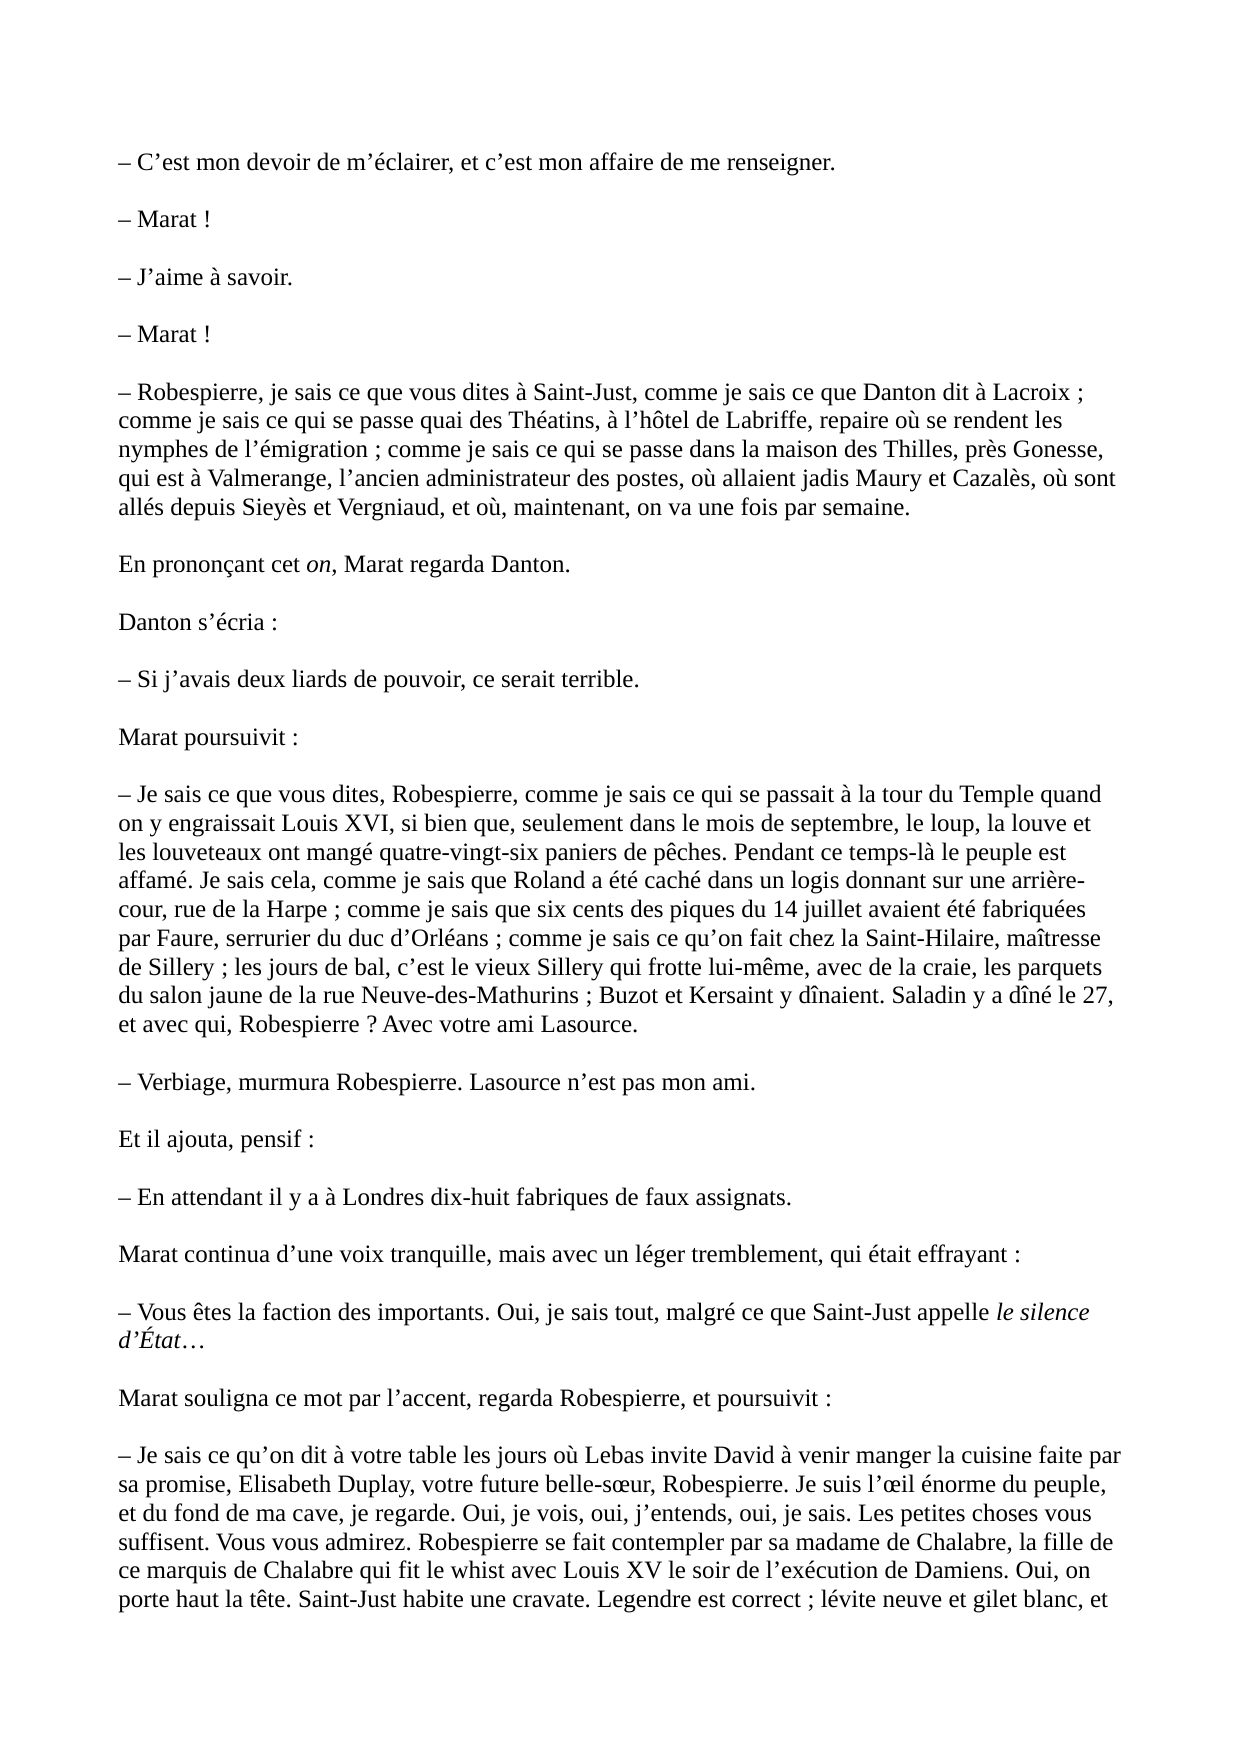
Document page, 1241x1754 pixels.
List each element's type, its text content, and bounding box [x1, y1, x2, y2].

text – Robespierre, je sais ce que vous dites à Saint-Just, comme je sais ce que Danton dit à Lacroix ; comme je sais ce qui se passe quai des Théatins, à l’hôtel de Labriffe, repaire où se rendent les nymphes de l’émigration ; comme je sais ce qui se passe dans la maison des Thilles, près Gonesse, qui est à Valmerange, l’ancien administrateur des postes, où allaient jadis Maury et Cazalès, où sont allés depuis Sieyès et Vergniaud, et où, maintenant, on va une fois par semaine. [118, 377, 1122, 521]
text Danton s’écria : [118, 607, 1122, 636]
text – Si j’avais deux liards de pouvoir, ce serait terrible. [118, 664, 1122, 693]
text – Vous êtes la faction des importants. Oui, je sais tout, malgré ce que Saint-Just appelle le silence d’État… [118, 1297, 1122, 1354]
text – C’est mon devoir de m’éclairer, et c’est mon affaire de me renseigner. [118, 147, 1122, 176]
text Marat continua d’une voix tranquille, mais avec un léger tremblement, qui était effrayant : [118, 1239, 1122, 1268]
text Et il ajouta, pensif : [118, 1124, 1122, 1153]
text – Verbiage, murmura Robespierre. Lasource n’est pas mon ami. [118, 1067, 1122, 1096]
text Marat poursuivit : [118, 722, 1122, 751]
text – Marat ! [118, 319, 1122, 348]
text – En attendant il y a à Londres dix-huit fabriques de faux assignats. [118, 1182, 1122, 1211]
text En prononçant cet on, Marat regarda Danton. [118, 549, 1122, 578]
text Marat souligna ce mot par l’accent, regarda Robespierre, et poursuivit : [118, 1383, 1122, 1412]
text – J’aime à savoir. [118, 262, 1122, 291]
text – Je sais ce qu’on dit à votre table les jours où Lebas invite David à venir manger la cuisine faite par sa promise, Elisabeth Duplay, votre future belle-sœur, Robespierre. Je suis l’œil énorme du peuple, et du fond de ma cave, je regarde. Oui, je vois, oui, j’entends, oui, je sais. Les petites choses vous suffisent. Vous vous admirez. Robespierre se fait contempler par sa madame de Chalabre, la fille de ce marquis de Chalabre qui fit le whist avec Louis XV le soir de l’exécution de Damiens. Oui, on porte haut la tête. Saint-Just habite une cravate. Legendre est correct ; lévite neuve et gilet blanc, et [118, 1441, 1122, 1613]
text – Je sais ce que vous dites, Robespierre, comme je sais ce qui se passait à la tour du Temple quand on y engraissait Louis XVI, si bien que, seulement dans le mois de septembre, le loup, la louve et les louveteaux ont mangé quatre-vingt-six paniers de pêches. Pendant ce temps-là le peuple est affamé. Je sais cela, comme je sais que Roland a été caché dans un logis donnant sur une arrière-cour, rue de la Harpe ; comme je sais que six cents des piques du 14 juillet avaient été fabriquées par Faure, serrurier du duc d’Orléans ; comme je sais ce qu’on fait chez la Saint-Hilaire, maîtresse de Sillery ; les jours de bal, c’est le vieux Sillery qui frotte lui-même, avec de la craie, les parquets du salon jaune de la rue Neuve-des-Mathurins ; Buzot et Kersaint y dînaient. Saladin y a dîné le 27, et avec qui, Robespierre ? Avec votre ami Lasource. [118, 779, 1122, 1038]
text – Marat ! [118, 204, 1122, 233]
